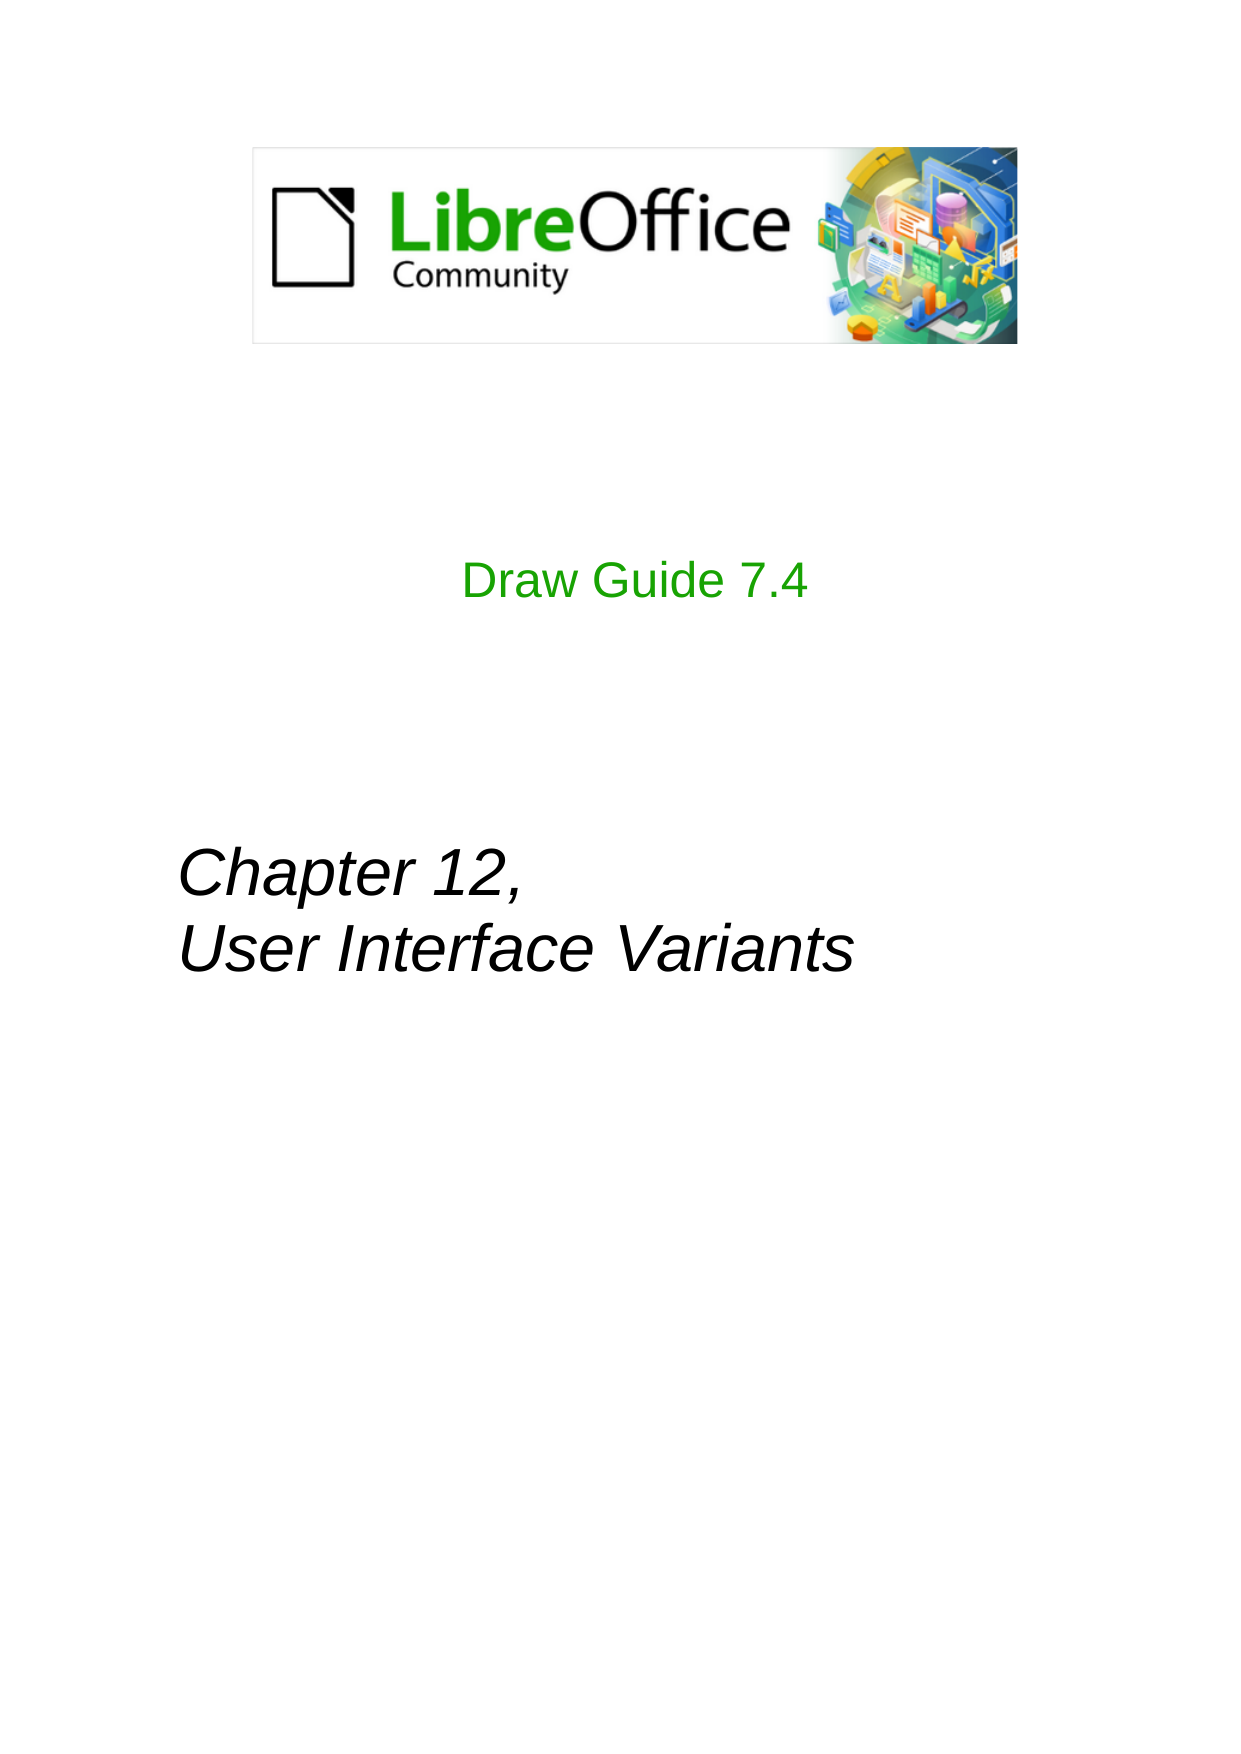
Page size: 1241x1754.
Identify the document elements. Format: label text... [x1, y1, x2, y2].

text Draw Guide 7.4 [177, 550, 1093, 608]
picture [252, 147, 1018, 344]
title Chapter 12, User Interface Variants [177, 833, 1093, 986]
